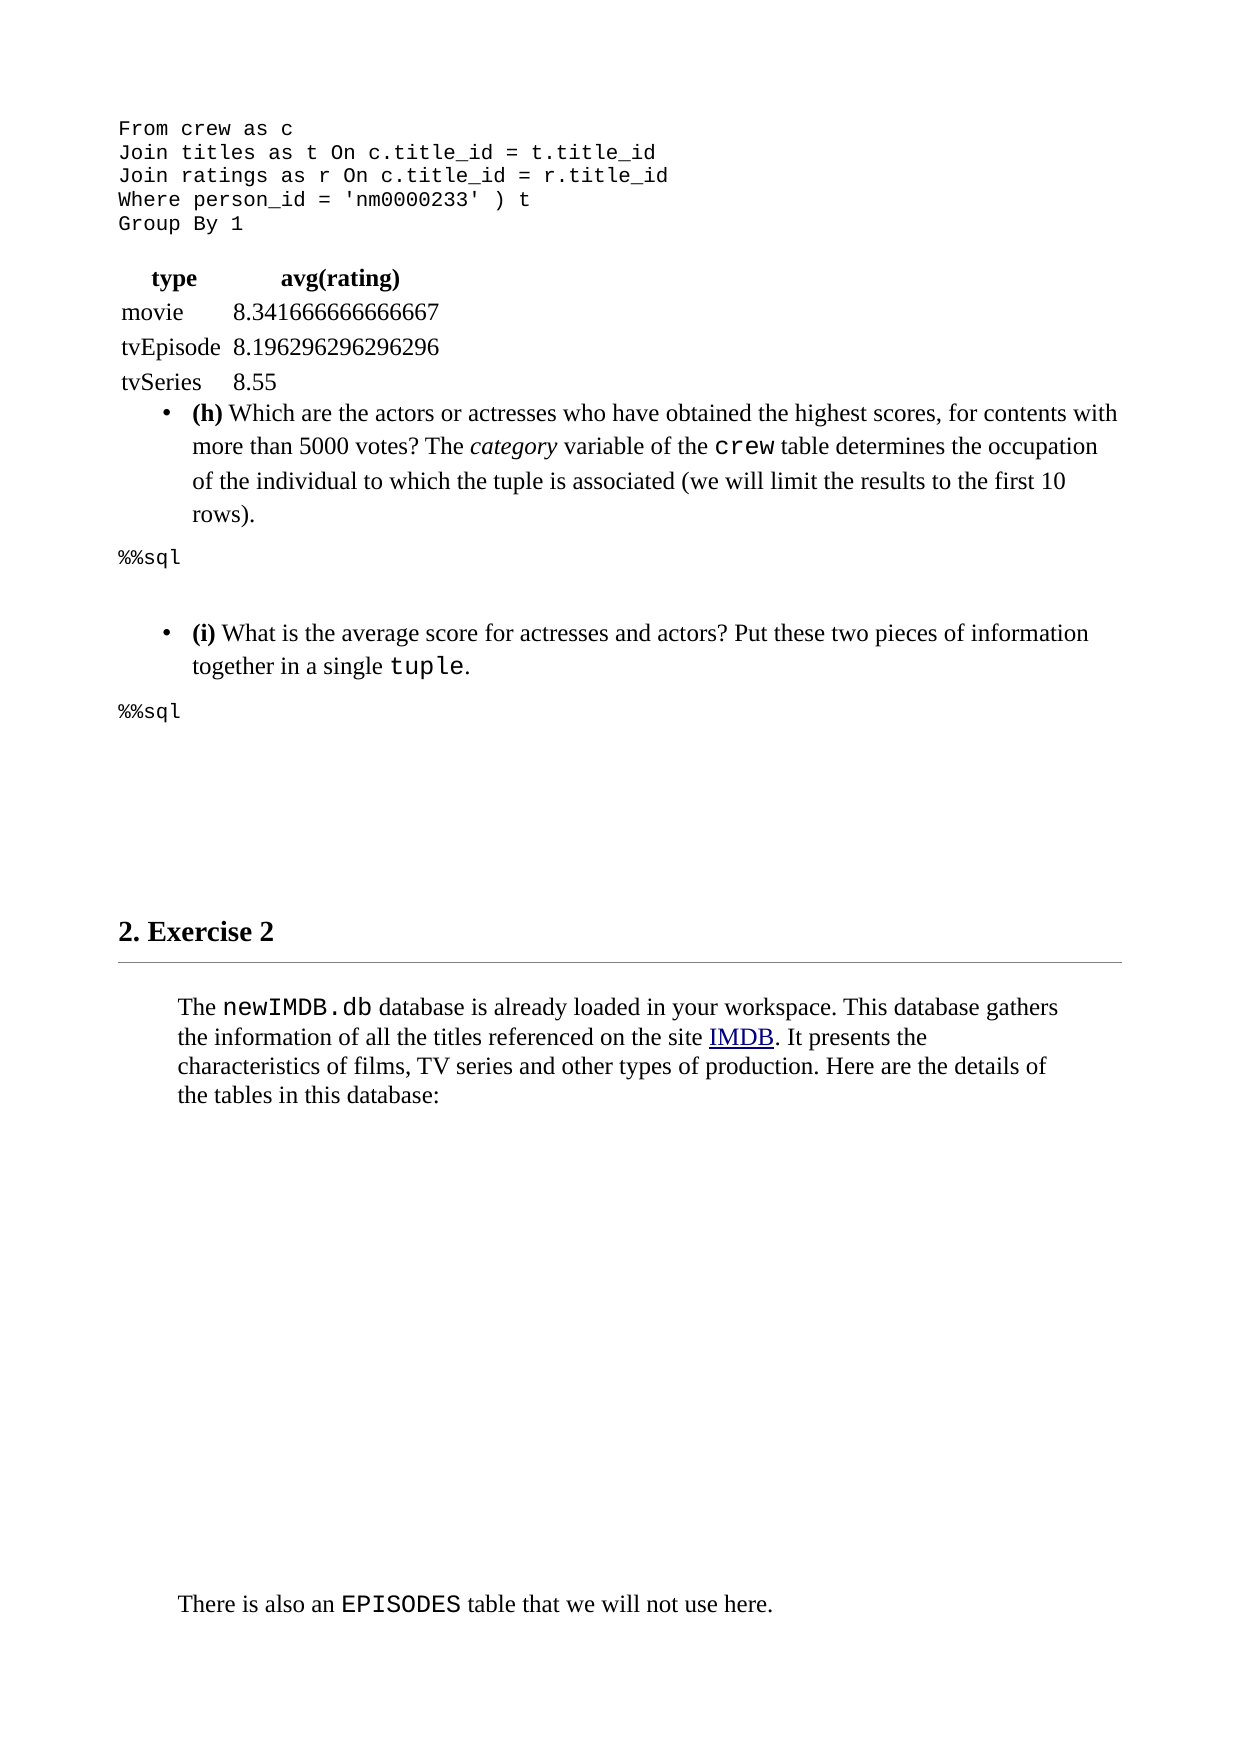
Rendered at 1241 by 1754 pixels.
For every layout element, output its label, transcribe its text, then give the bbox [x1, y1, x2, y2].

text %%sql [118, 701, 1122, 725]
text ​ [118, 571, 1122, 594]
text ​ [118, 236, 1122, 260]
list (i) What is the average score for actresses and actors? Put these two pieces of information together in a single tuple. [162, 618, 1122, 682]
table_cell movie [118, 295, 230, 329]
table_cell tvEpisode [118, 329, 230, 364]
text Join ratings as r On c.title_id = r.title_id [118, 165, 1122, 189]
table_header type [118, 260, 230, 294]
text From crew as c [118, 118, 1122, 142]
table_cell 8.196296296296296 [230, 329, 451, 364]
table_cell tvSeries [118, 364, 230, 398]
subtitle 2. Exercise 2 [118, 914, 1122, 947]
text Group By 1 [118, 213, 1122, 236]
text Join titles as t On c.title_id = t.title_id [118, 142, 1122, 165]
table_header avg(rating) [230, 260, 451, 294]
text %%sql [118, 547, 1122, 571]
list (h) Which are the actors or actresses who have obtained the highest scores, for contents with more than 5000 votes? The category variable of the crew table determines the occupation of the individual to which the tuple is associated (we will limit the results to the first 10 rows). [162, 398, 1122, 528]
text The newIMDB.db database is already loaded in your workspace. This database gathers the information of all the titles referenced on the site IMDB. It presents the characteristics of films, TV series and other types of production. Here are the details of the tables in this database: [177, 992, 1063, 1109]
text ​ [118, 748, 1122, 772]
text ​ [118, 725, 1122, 748]
text There is also an EPISODES table that we will not use here. [177, 1589, 1063, 1620]
text Where person_id = 'nm0000233' ) t [118, 189, 1122, 213]
text ​ [118, 594, 1122, 618]
table_cell 8.55 [230, 364, 451, 398]
table_cell 8.341666666666667 [230, 295, 451, 329]
